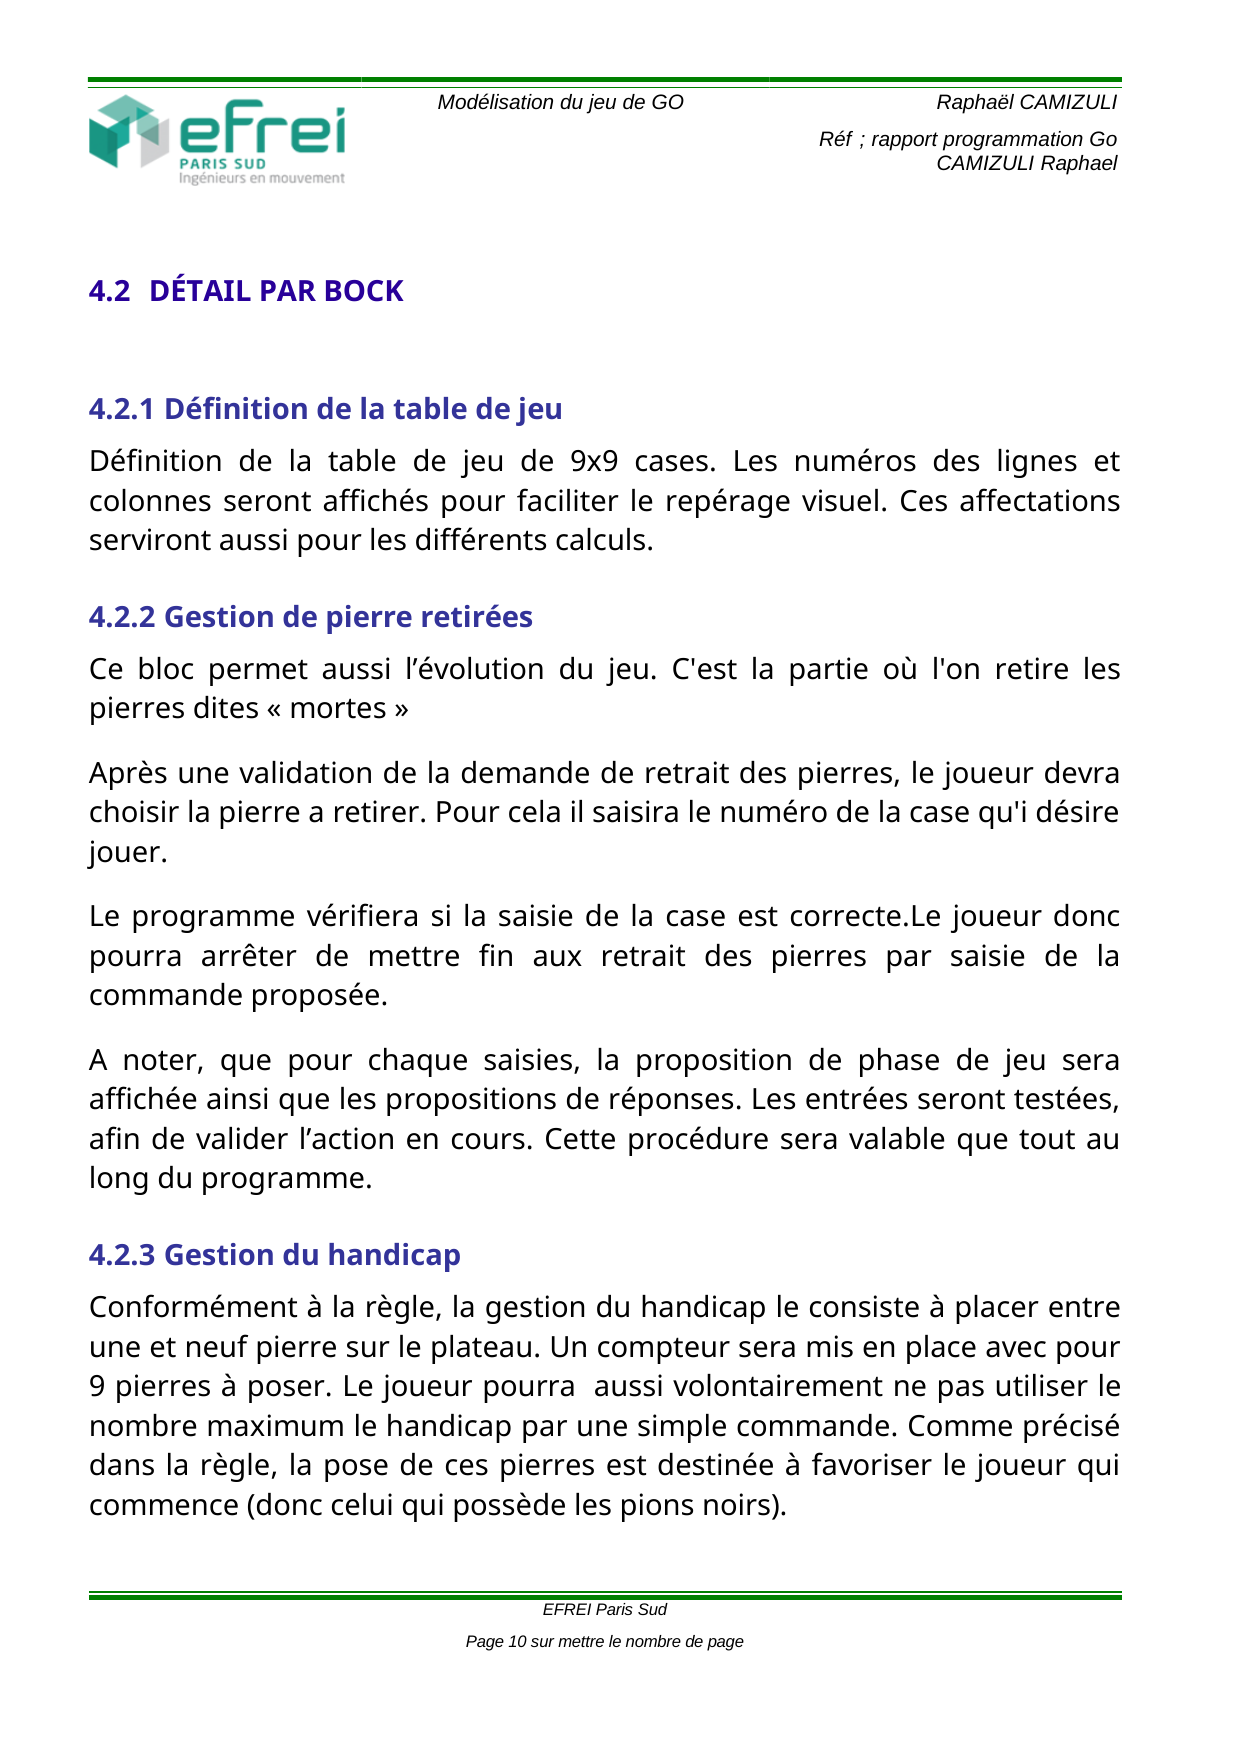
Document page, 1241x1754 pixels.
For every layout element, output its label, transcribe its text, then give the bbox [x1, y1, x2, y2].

text Conformément à la règle, la gestion du handicap le consiste à placer entre une et neuf pierre sur le plateau. Un compteur sera mis en place avec pour 9 pierres à poser. Le joueur pourra aussi volontairement ne pas utiliser le nombre maximum le handicap par une simple commande. Comme précisé dans la règle, la pose de ces pierres est destinée à favoriser le joueur qui commence (donc celui qui possède les pions noirs). [89, 1287, 1122, 1523]
picture [89, 94, 350, 187]
subtitle Gestion du handicap [89, 1234, 1039, 1274]
text Après une validation de la demande de retrait des pierres, le joueur devra choisir la pierre a retirer. Pour cela il saisira le numéro de la case qu'i désire jouer. [89, 752, 1122, 871]
subtitle Définition de la table de jeu [89, 388, 1039, 428]
text Ce bloc permet aussi l’évolution du jeu. C'est la partie où l'on retire les pierres dites « mortes » [89, 648, 1122, 727]
text Définition de la table de jeu de 9x9 cases. Les numéros des lignes et colonnes seront affichés pour faciliter le repérage visuel. Ces affectations serviront aussi pour les différents calculs. [89, 440, 1122, 559]
text A noter, que pour chaque saisies, la proposition de phase de jeu sera affichée ainsi que les propositions de réponses. Les entrées seront testées, afin de valider l’action en cours. Cette procédure sera valable que tout au long du programme. [89, 1039, 1122, 1197]
subtitle Gestion de pierre retirées [89, 596, 1039, 636]
text Le programme vérifiera si la saisie de la case est correcte.Le joueur donc pourra arrêter de mettre fin aux retrait des pierres par saisie de la commande proposée. [89, 896, 1122, 1014]
subtitle Détail par bock [89, 270, 1122, 309]
